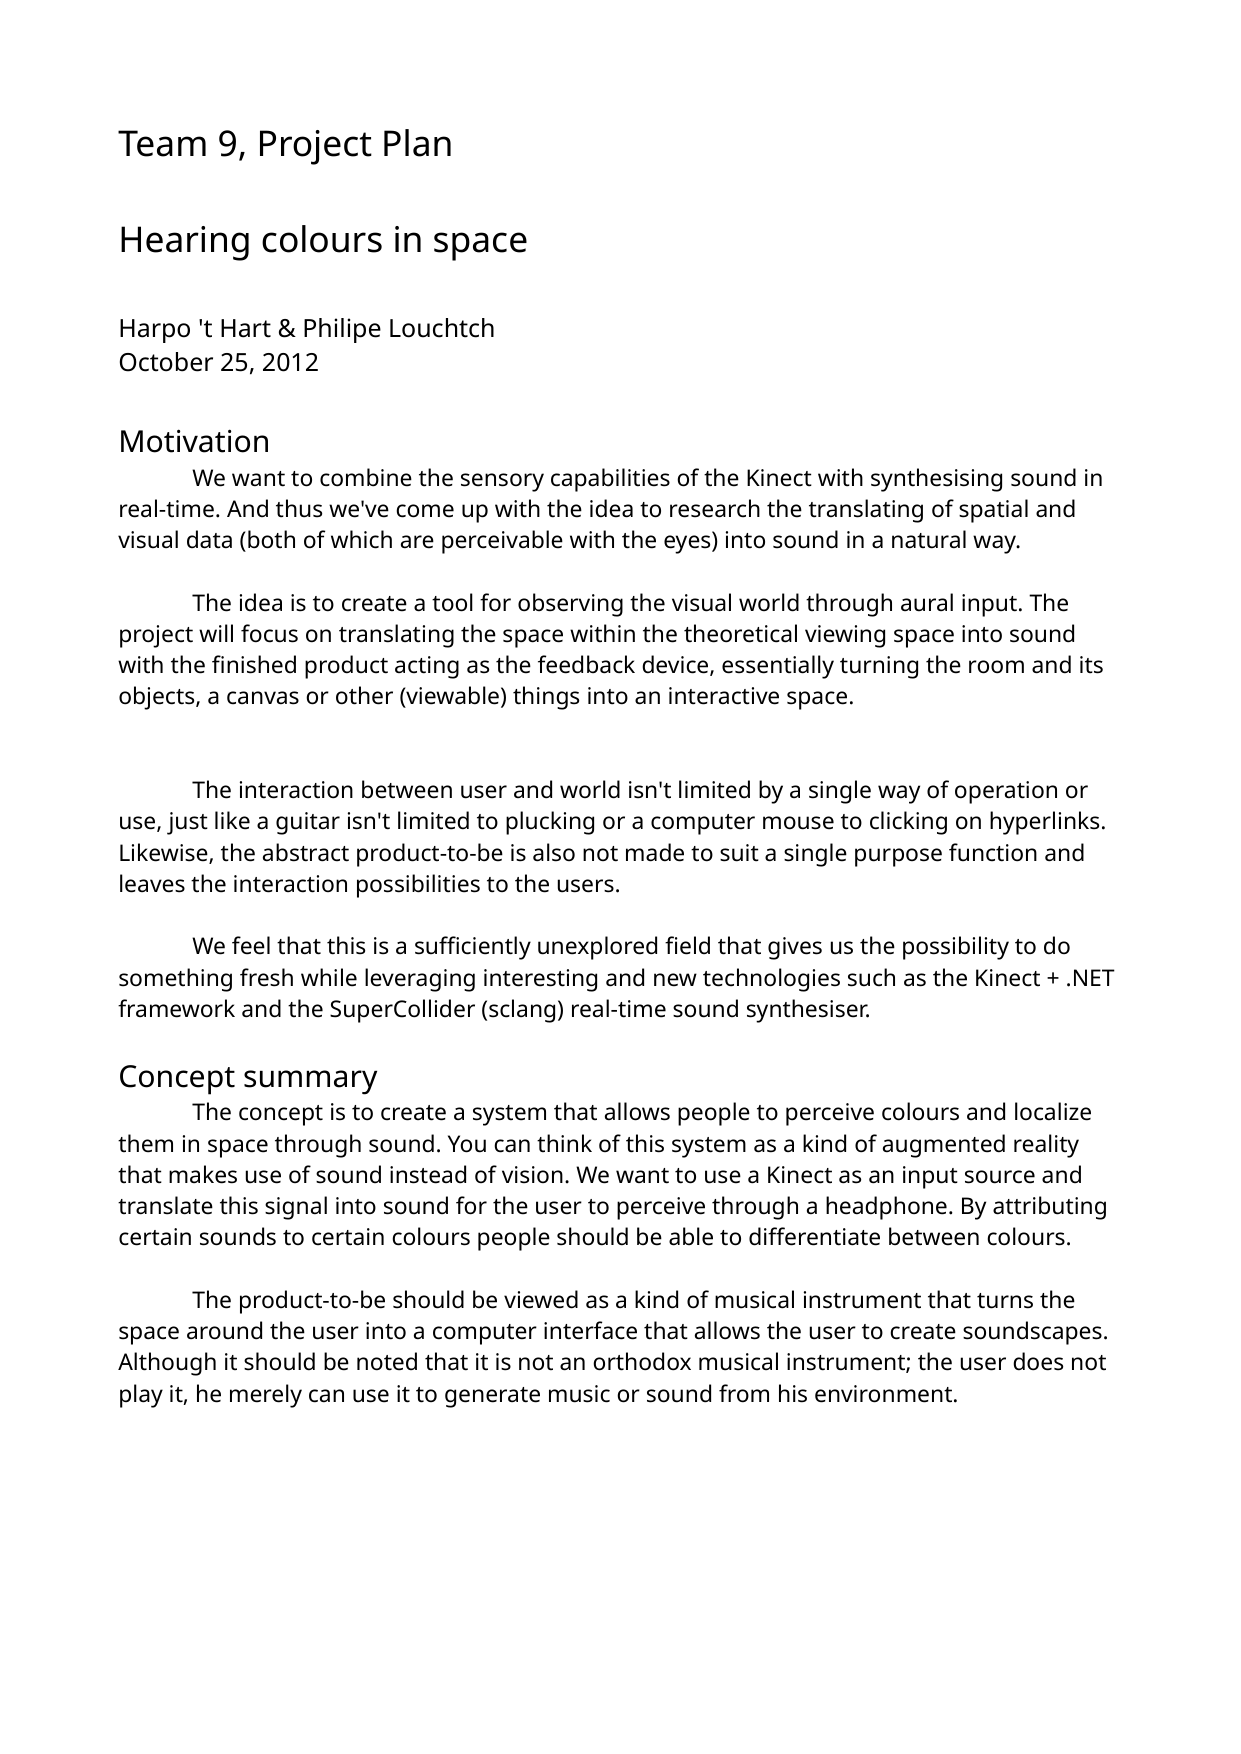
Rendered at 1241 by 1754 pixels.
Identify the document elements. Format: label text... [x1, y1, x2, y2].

text We want to combine the sensory capabilities of the Kinect with synthesising sound in real-time. And thus we've come up with the idea to research the translating of spatial and visual data (both of which are perceivable with the eyes) into sound in a natural way. [118, 461, 1122, 555]
text Harpo 't Hart & Philipe Louchtch [118, 311, 1122, 345]
text Motivation [118, 420, 1122, 461]
text The concept is to create a system that allows people to perceive colours and localize them in space through sound. You can think of this system as a kind of augmented reality that makes use of sound instead of vision. We want to use a Kinect as an input source and translate this signal into sound for the user to perceive through a headphone. By attributing certain sounds to certain colours people should be able to differentiate between colours. [118, 1096, 1122, 1253]
text The interaction between user and world isn't limited by a single way of operation or use, just like a guitar isn't limited to plucking or a computer mouse to clicking on hyperlinks. Likewise, the abstract product-to-be is also not made to suit a single purpose function and leaves the interaction possibilities to the users. [118, 774, 1122, 899]
text We feel that this is a sufficiently unexplored field that gives us the possibility to do something fresh while leveraging interesting and new technologies such as the Kinect + .NET framework and the SuperCollider (sclang) real-time sound synthesiser. [118, 930, 1122, 1024]
text The idea is to create a tool for observing the visual world through aural input. The project will focus on translating the space within the theoretical viewing space into sound with the finished product acting as the feedback device, essentially turning the room and its objects, a canvas or other (viewable) things into an interactive space. [118, 586, 1122, 711]
text October 25, 2012 [118, 345, 1122, 379]
text Concept summary [118, 1055, 1122, 1096]
text The product-to-be should be viewed as a kind of musical instrument that turns the space around the user into a computer interface that allows the user to create soundscapes. Although it should be noted that it is not an orthodox musical instrument; the user does not play it, he merely can use it to generate music or sound from his environment. [118, 1284, 1122, 1409]
text Team 9, Project Plan [118, 118, 1122, 166]
text Hearing colours in space [118, 214, 1122, 263]
